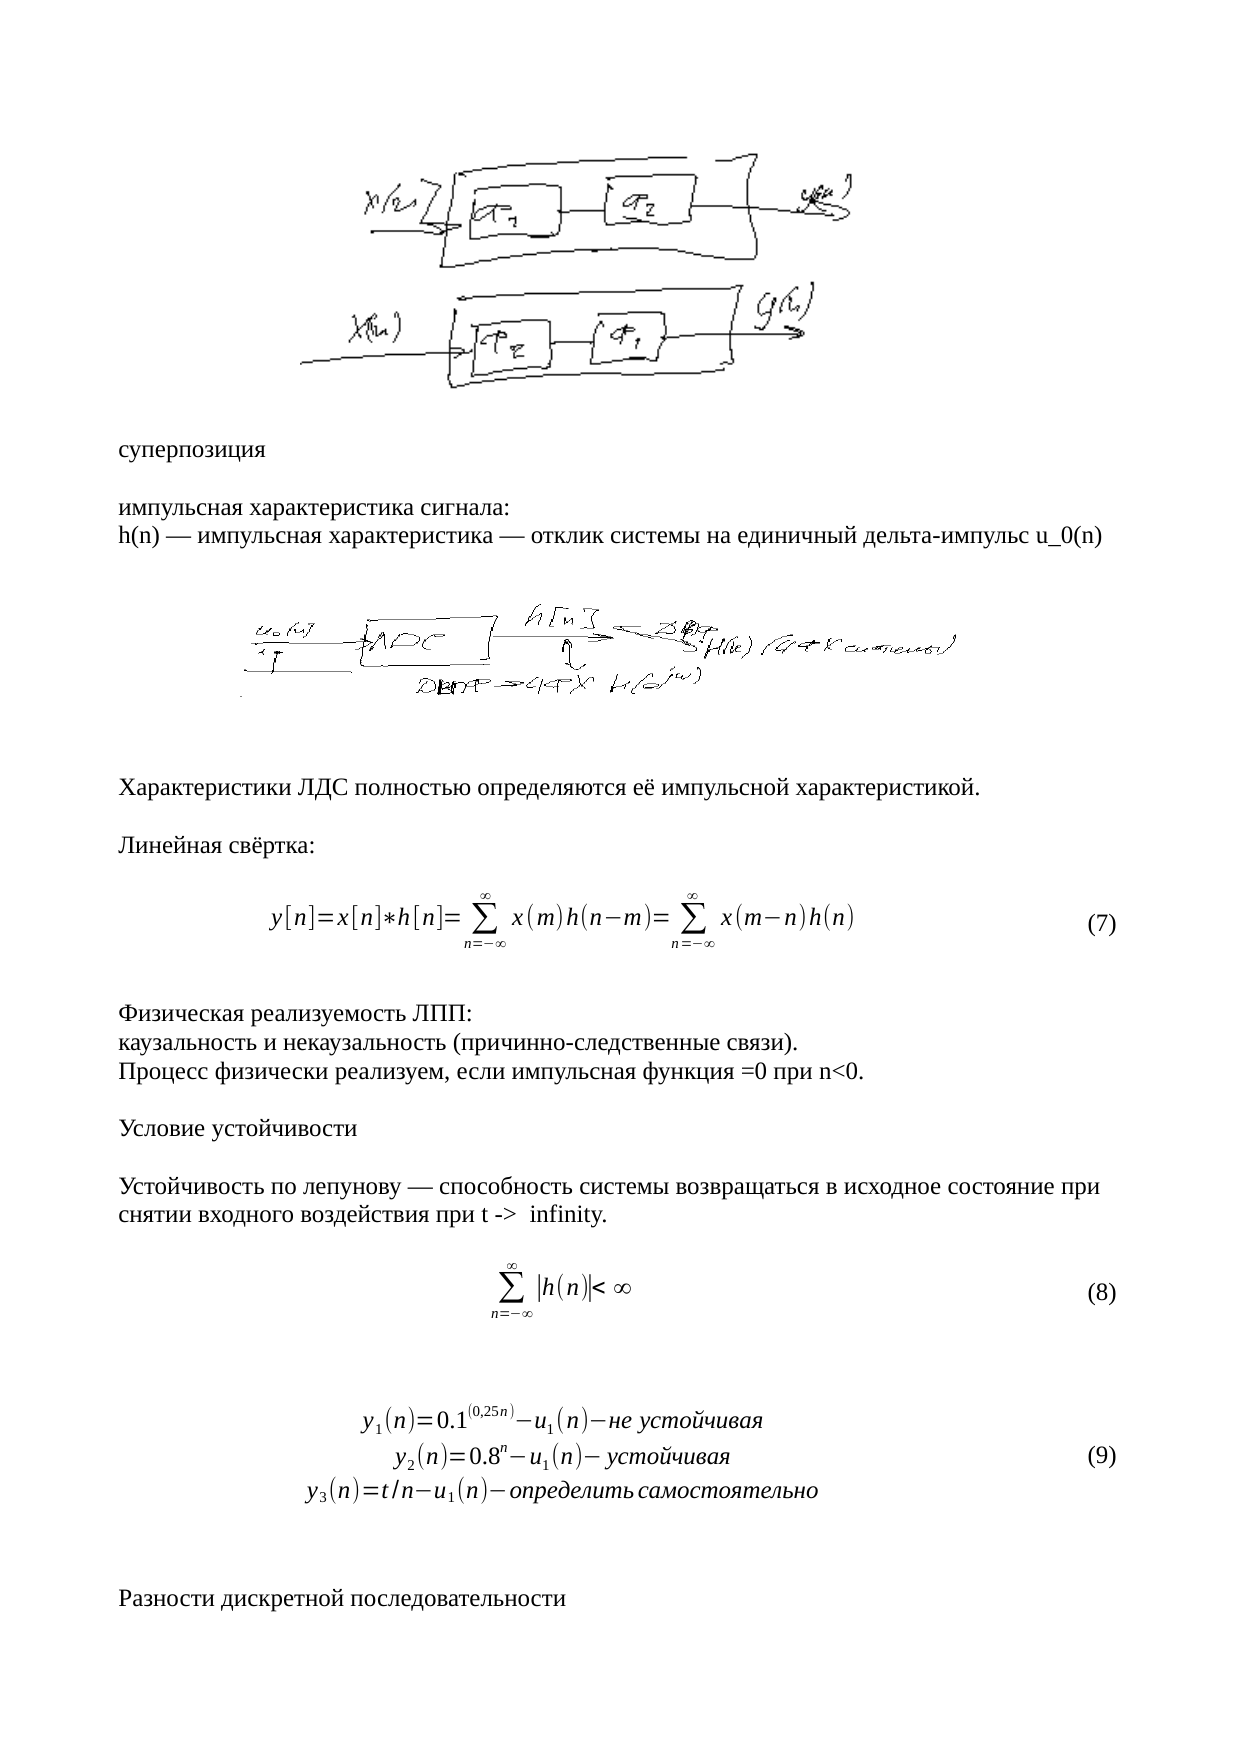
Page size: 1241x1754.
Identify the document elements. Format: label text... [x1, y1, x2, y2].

table_header (9) [1010, 1397, 1122, 1525]
text Характеристики ЛДС полностью определяются её импульсной характеристикой. [118, 772, 1122, 801]
text Физическая реализуемость ЛПП: [118, 998, 1122, 1027]
table_header [118, 887, 1010, 969]
text суперпозиция [118, 434, 1122, 463]
picture [223, 578, 1017, 715]
text импульсная характеристика сигнала: [118, 492, 1122, 521]
text Процесс физически реализуем, если импульсная функция =0 при n<0. [118, 1056, 1122, 1084]
text h(n) — импульсная характеристика — отклик системы на единичный дельта-импульс u_0(n) [118, 521, 1122, 549]
table_header (7) [1010, 887, 1122, 969]
text каузальность и некаузальность (причинно-следственные связи). [118, 1027, 1122, 1056]
table_header (8) [1010, 1257, 1122, 1339]
picture [300, 118, 941, 454]
text Линейная свёртка: [118, 830, 1122, 858]
table_header [118, 1397, 1010, 1525]
text Разности дискретной последовательности [118, 1583, 1122, 1611]
table_header [118, 1257, 1010, 1339]
text Условие устойчивости [118, 1113, 1122, 1142]
text Устойчивость по лепунову — способность системы возвращаться в исходное состояние при снятии входного воздействия при t -> infinity. [118, 1171, 1122, 1228]
